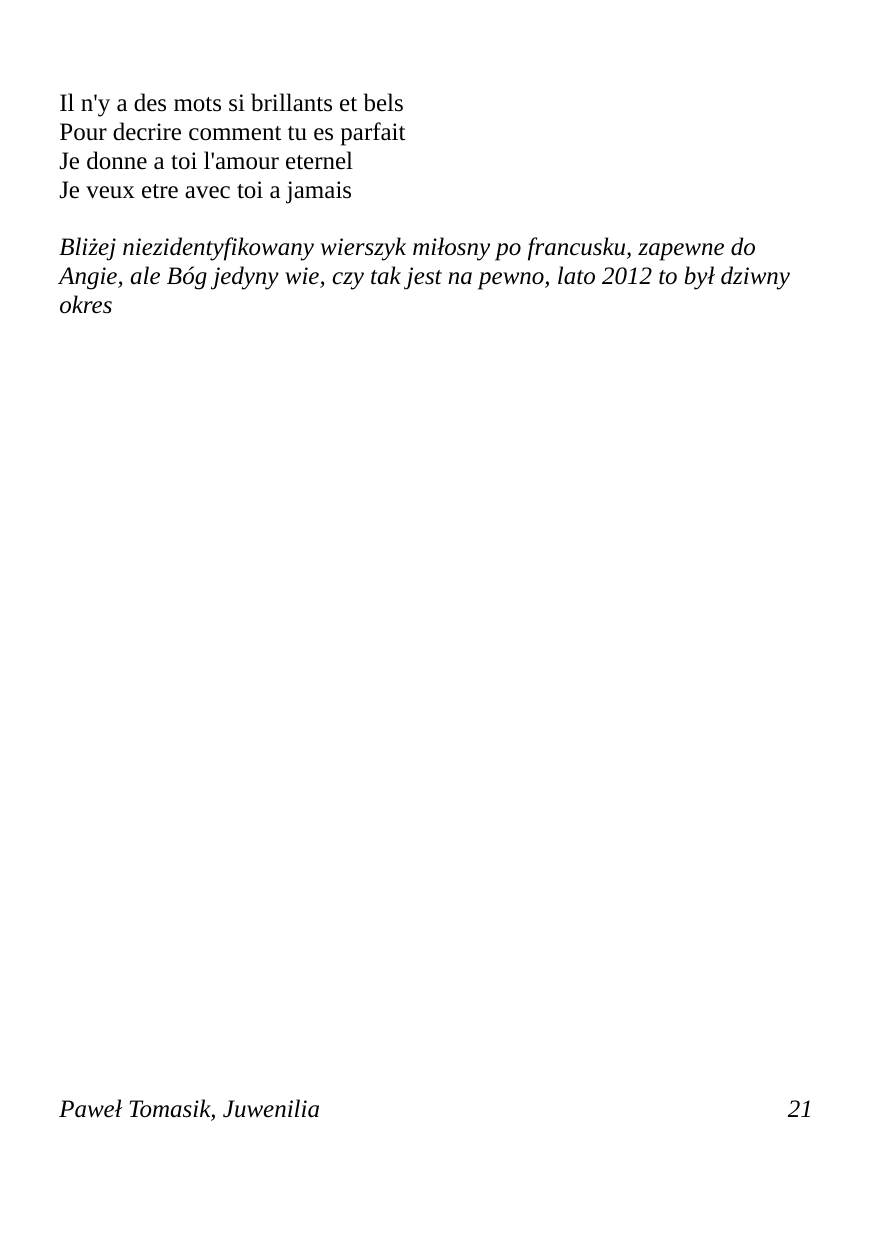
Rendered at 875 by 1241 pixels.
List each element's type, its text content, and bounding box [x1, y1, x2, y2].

text Il n'y a des mots si brillants et bels [59, 88, 815, 117]
text Je donne a toi l'amour eternel [59, 146, 815, 175]
text Je veux etre avec toi a jamais [59, 175, 815, 203]
text Bliżej niezidentyfikowany wierszyk miłosny po francusku, zapewne do Angie, ale Bóg jedyny wie, czy tak jest na pewno, lato 2012 to był dziwny okres [59, 232, 815, 318]
text Pour decrire comment tu es parfait [59, 117, 815, 146]
